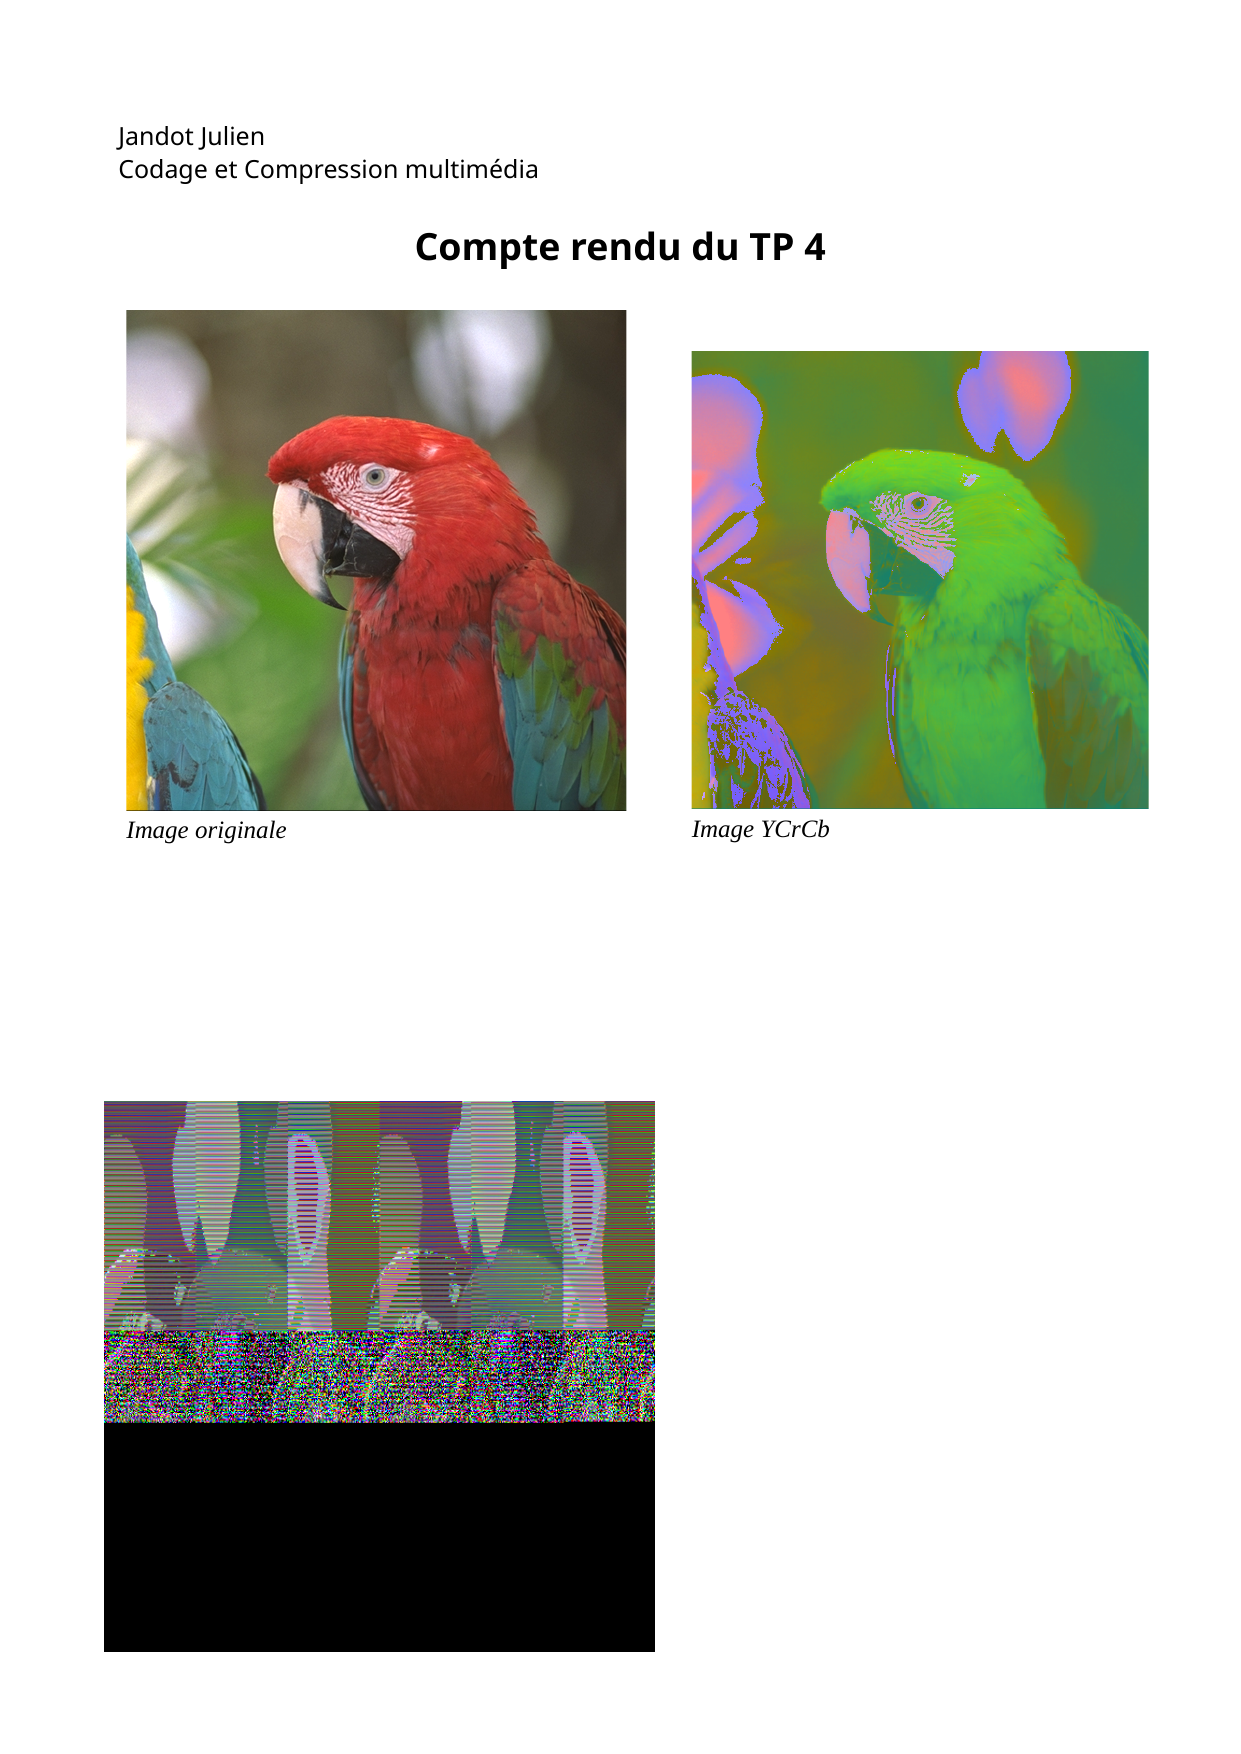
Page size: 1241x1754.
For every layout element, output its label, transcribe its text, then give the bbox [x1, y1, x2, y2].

text Codage et Compression multimédia [118, 152, 1122, 186]
text Image originale [126, 811, 626, 844]
text Compte rendu du TP 4 [118, 220, 1122, 271]
text Jandot Julien [118, 118, 1122, 152]
picture [104, 1101, 655, 1652]
text Image YCrCb [692, 809, 1149, 843]
picture [691, 351, 1149, 809]
picture [126, 310, 627, 811]
